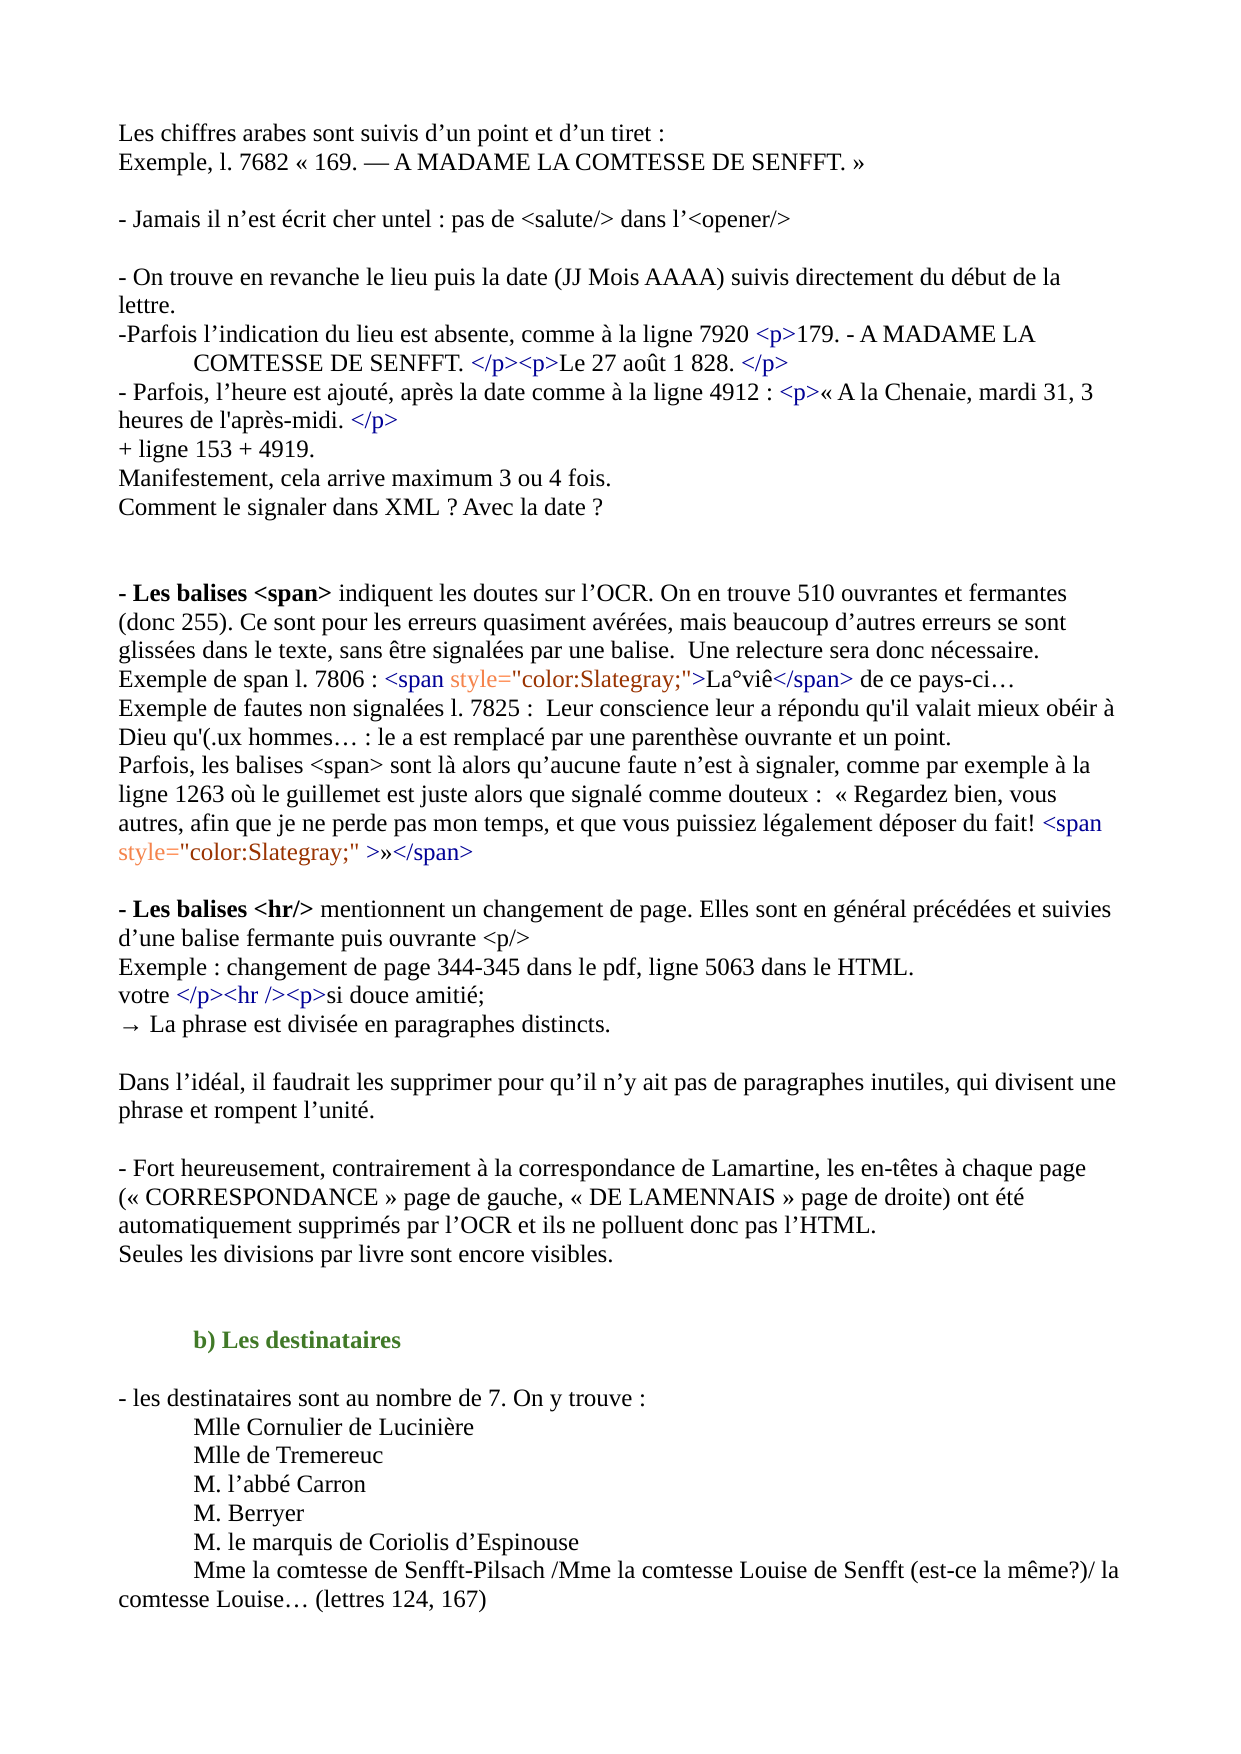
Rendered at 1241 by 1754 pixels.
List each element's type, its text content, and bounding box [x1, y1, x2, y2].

text → La phrase est divisée en paragraphes distincts. [118, 1009, 1122, 1038]
text Exemple : changement de page 344-345 dans le pdf, ligne 5063 dans le HTML. [118, 952, 1122, 981]
text Les chiffres arabes sont suivis d’un point et d’un tiret : [118, 118, 1122, 147]
text M. le marquis de Coriolis d’Espinouse [118, 1527, 1122, 1556]
text Mlle de Tremereuc [118, 1441, 1122, 1469]
text - Fort heureusement, contrairement à la correspondance de Lamartine, les en-têtes à chaque page (« CORRESPONDANCE » page de gauche, « DE LAMENNAIS » page de droite) ont été automatiquement supprimés par l’OCR et ils ne polluent donc pas l’HTML. [118, 1153, 1122, 1239]
text -Parfois l’indication du lieu est absente, comme à la ligne 7920 <p>179. - A MADAME LA COMTESSE DE SENFFT. </p><p>Le 27 août 1 828. </p> [118, 319, 1122, 377]
text Exemple de span l. 7806 : <span style="color:Slategray;">La°viê</span> de ce pays-ci… [118, 664, 1122, 693]
text M. l’abbé Carron [118, 1469, 1122, 1498]
text Mlle Cornulier de Lucinière [118, 1412, 1122, 1441]
text M. Berryer [118, 1498, 1122, 1527]
text - On trouve en revanche le lieu puis la date (JJ Mois AAAA) suivis directement du début de la lettre. [118, 262, 1122, 319]
text Parfois, les balises <span> sont là alors qu’aucune faute n’est à signaler, comme par exemple à la ligne 1263 où le guillemet est juste alors que signalé comme douteux : « Regardez bien, vous autres, afin que je ne perde pas mon temps, et que vous puissiez légalement déposer du fait! <span style="color:Slategray;" >»</span> [118, 751, 1122, 866]
text - Les balises <hr/> mentionnent un changement de page. Elles sont en général précédées et suivies d’une balise fermante puis ouvrante <p/> [118, 894, 1122, 952]
text votre </p><hr /><p>si douce amitié; [118, 981, 1122, 1009]
text + ligne 153 + 4919. Manifestement, cela arrive maximum 3 ou 4 fois. [118, 434, 1122, 492]
text b) Les destinataires [118, 1326, 1122, 1354]
text Exemple de fautes non signalées l. 7825 : Leur conscience leur a répondu qu'il valait mieux obéir à Dieu qu'(.ux hommes… : le a est remplacé par une parenthèse ouvrante et un point. [118, 693, 1122, 751]
text Dans l’idéal, il faudrait les supprimer pour qu’il n’y ait pas de paragraphes inutiles, qui divisent une phrase et rompent l’unité. [118, 1067, 1122, 1124]
text Comment le signaler dans XML ? Avec la date ? [118, 492, 1122, 521]
text - Jamais il n’est écrit cher untel : pas de <salute/> dans l’<opener/> [118, 204, 1122, 233]
text Exemple, l. 7682 « 169. — A MADAME LA COMTESSE DE SENFFT. » [118, 147, 1122, 176]
text Mme la comtesse de Senfft-Pilsach /Mme la comtesse Louise de Senfft (est-ce la même?)/ la comtesse Louise… (lettres 124, 167) [118, 1556, 1122, 1613]
text Seules les divisions par livre sont encore visibles. [118, 1239, 1122, 1297]
text - les destinataires sont au nombre de 7. On y trouve : [118, 1383, 1122, 1412]
text - Les balises <span> indiquent les doutes sur l’OCR. On en trouve 510 ouvrantes et fermantes (donc 255). Ce sont pour les erreurs quasiment avérées, mais beaucoup d’autres erreurs se sont glissées dans le texte, sans être signalées par une balise. Une relecture sera donc nécessaire. [118, 578, 1122, 664]
text - Parfois, l’heure est ajouté, après la date comme à la ligne 4912 : <p>« A la Chenaie, mardi 31, 3 heures de l'après-midi. </p> [118, 377, 1122, 434]
